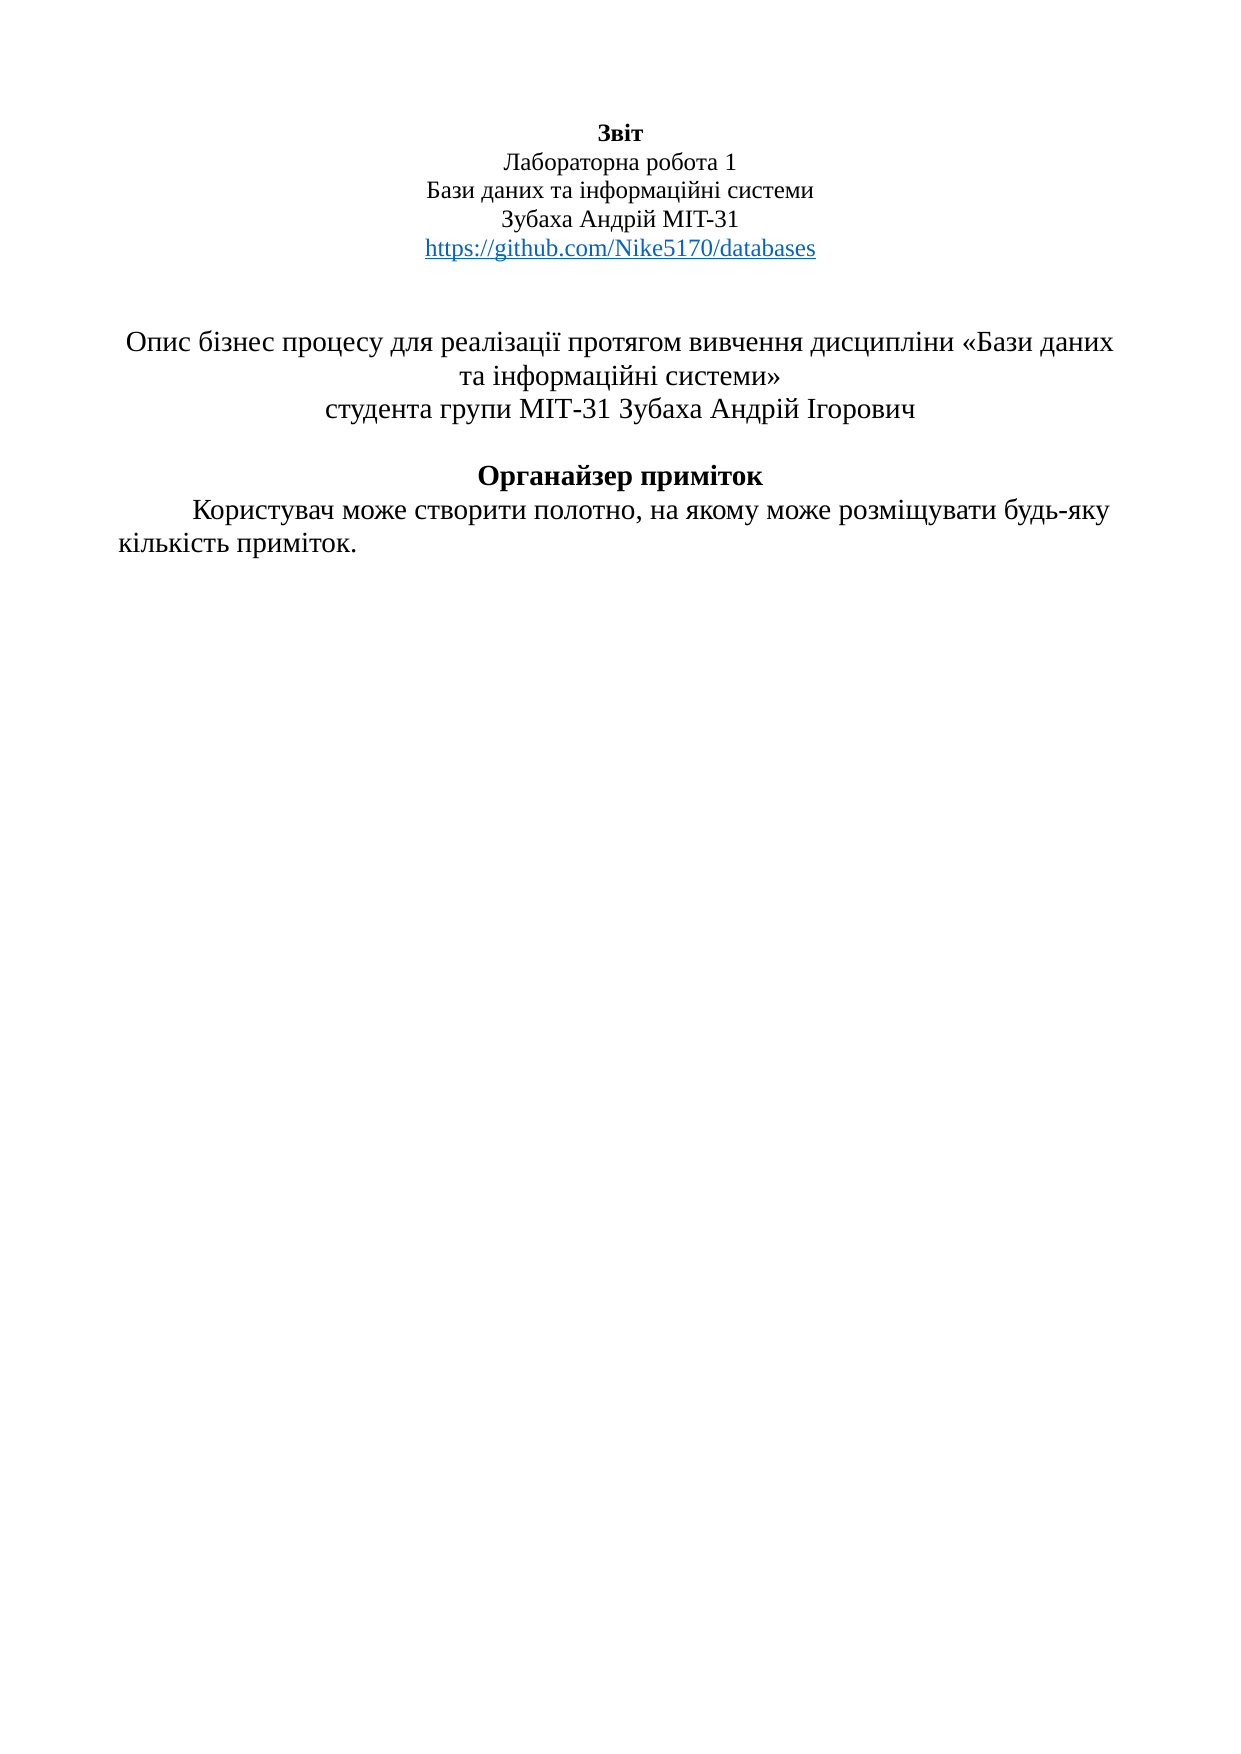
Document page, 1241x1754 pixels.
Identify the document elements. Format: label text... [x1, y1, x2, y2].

text Лабораторна робота 1 [118, 147, 1122, 176]
text https://github.com/Nike5170/databases [118, 233, 1122, 262]
text Бази даних та інформаційні системи [118, 176, 1122, 204]
text Органайзер приміток [118, 458, 1122, 492]
text Зубаха Андрій MIT-31 [118, 204, 1122, 233]
text Користувач може створити полотно, на якому може розміщувати будь-яку кількість приміток. [118, 492, 1122, 559]
text студента групи МІТ-31 Зубаха Андрій Ігорович [118, 391, 1122, 425]
text Звіт [118, 118, 1122, 147]
text Опис бізнес процесу для реалізації протягом вивчення дисципліни «Бази даних та інформаційні системи» [118, 324, 1122, 391]
